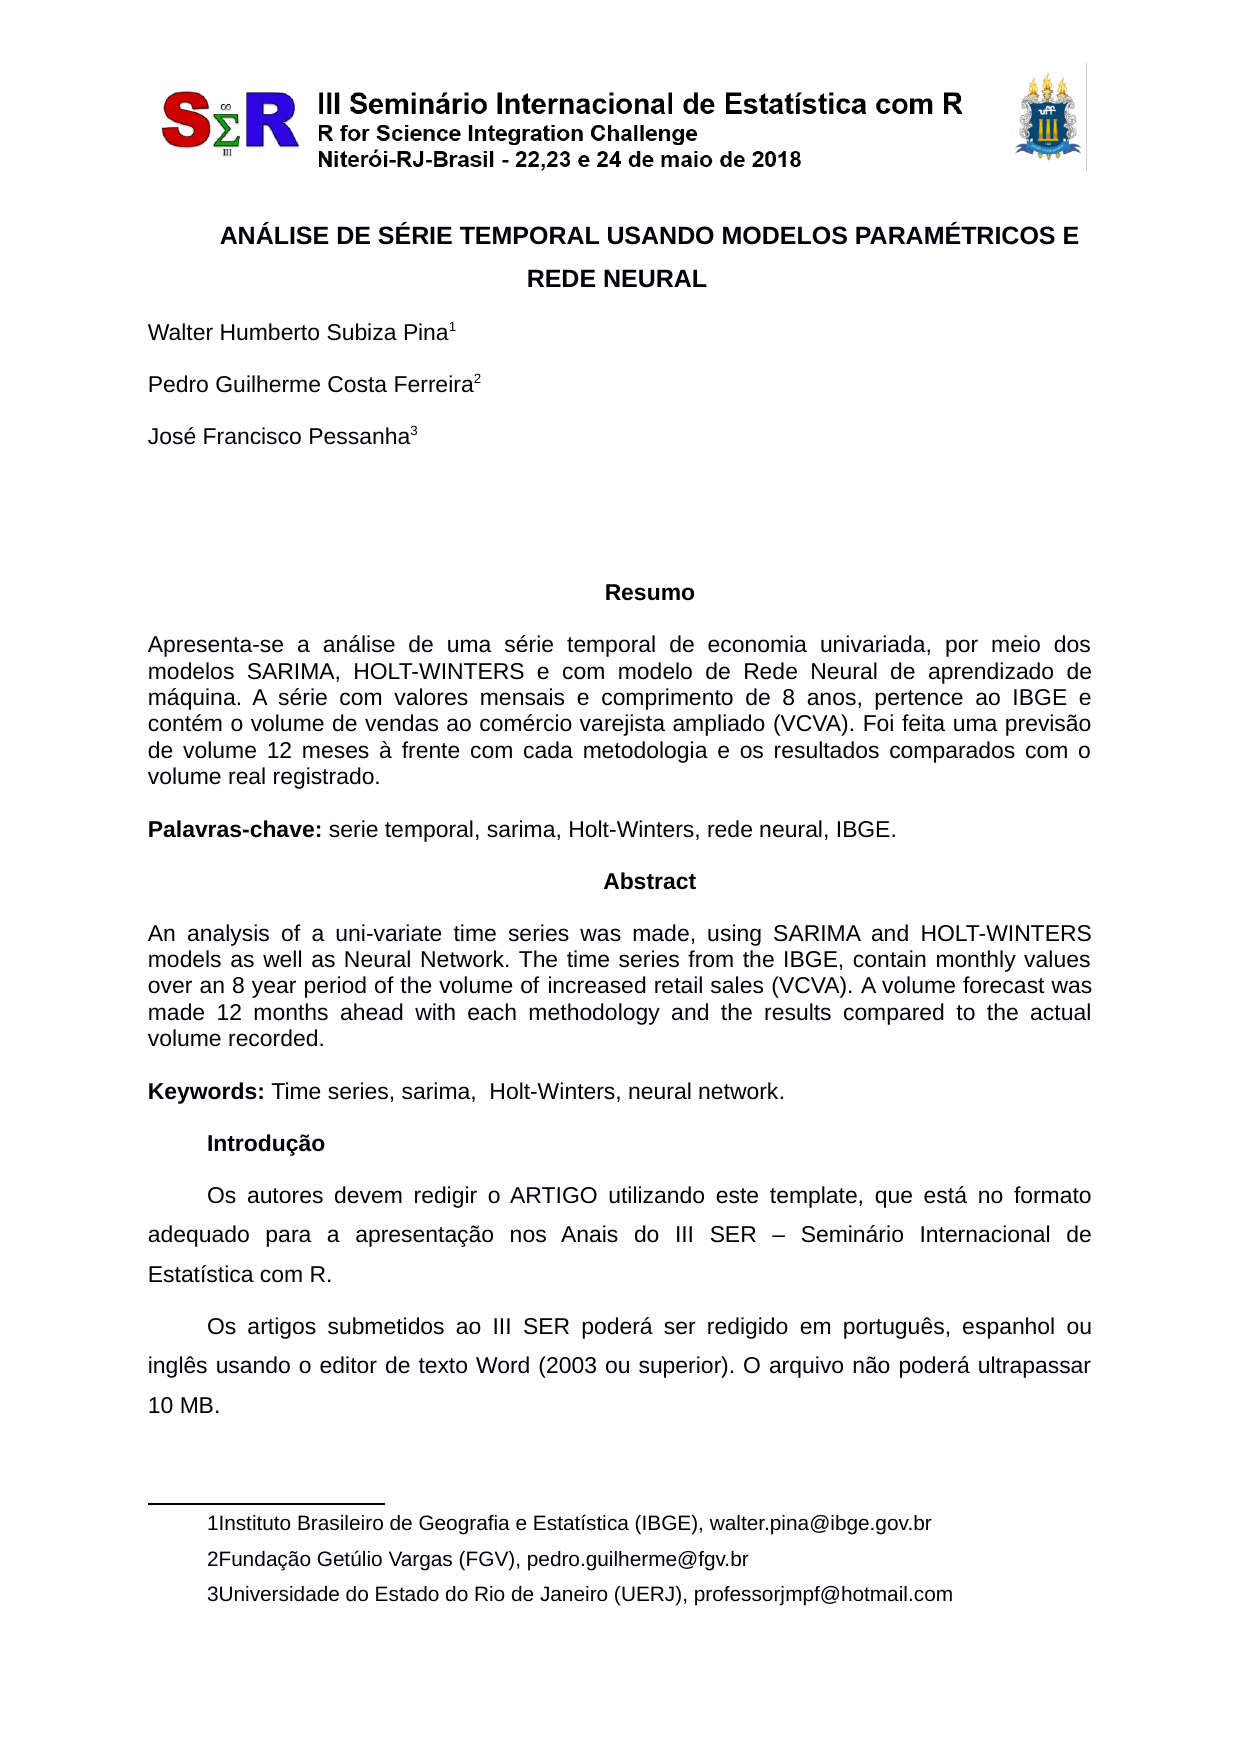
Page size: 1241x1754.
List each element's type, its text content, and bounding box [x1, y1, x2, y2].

subtitle Análise de série temporal usando modelos paramétricos e rede neural [148, 221, 1092, 292]
text Walter Humberto Subiza Pina [148, 319, 1092, 346]
subtitle Introdução [148, 1130, 1092, 1156]
text Resumo [148, 579, 1092, 606]
text Universidade do Estado do Rio de Janeiro (UERJ), professorjmpf@hotmail.com [148, 1582, 1092, 1606]
text Fundação Getúlio Vargas (FGV), pedro.guilherme@fgv.br [148, 1546, 1092, 1570]
text Abstract [148, 868, 1092, 894]
text Keywords: Time series, sarima, Holt-Winters, neural network. [148, 1078, 1092, 1104]
text Instituto Brasileiro de Geografia e Estatística (IBGE), walter.pina@ibge.gov.br [148, 1510, 1092, 1534]
text Apresenta-se a análise de uma série temporal de economia univariada, por meio dos modelos SARIMA, HOLT-WINTERS e com modelo de Rede Neural de aprendizado de máquina. A série com valores mensais e comprimento de 8 anos, pertence ao IBGE e contém o volume de vendas ao comércio varejista ampliado (VCVA). Foi feita uma previsão de volume 12 meses à frente com cada metodologia e os resultados comparados com o volume real registrado. [148, 631, 1092, 789]
picture [147, 59, 1087, 171]
text Os autores devem redigir o ARTIGO utilizando este template, que está no formato adequado para a apresentação nos Anais do III SER – Seminário Internacional de Estatística com R. [148, 1182, 1092, 1287]
text Os artigos submetidos ao III SER poderá ser redigido em português, espanhol ou inglês usando o editor de texto Word (2003 ou superior). O arquivo não poderá ultrapassar 10 MB. [148, 1313, 1092, 1418]
text Pedro Guilherme Costa Ferreira [148, 371, 1092, 398]
text Palavras-chave: serie temporal, sarima, Holt-Winters, rede neural, IBGE. [148, 816, 1092, 842]
text An analysis of a uni-variate time series was made, using SARIMA and HOLT-WINTERS models as well as Neural Network. The time series from the IBGE, contain monthly values over an 8 year period of the volume of increased retail sales (VCVA). A volume forecast was made 12 months ahead with each methodology and the results compared to the actual volume recorded. [148, 920, 1092, 1051]
text José Francisco Pessanha [148, 423, 1092, 450]
